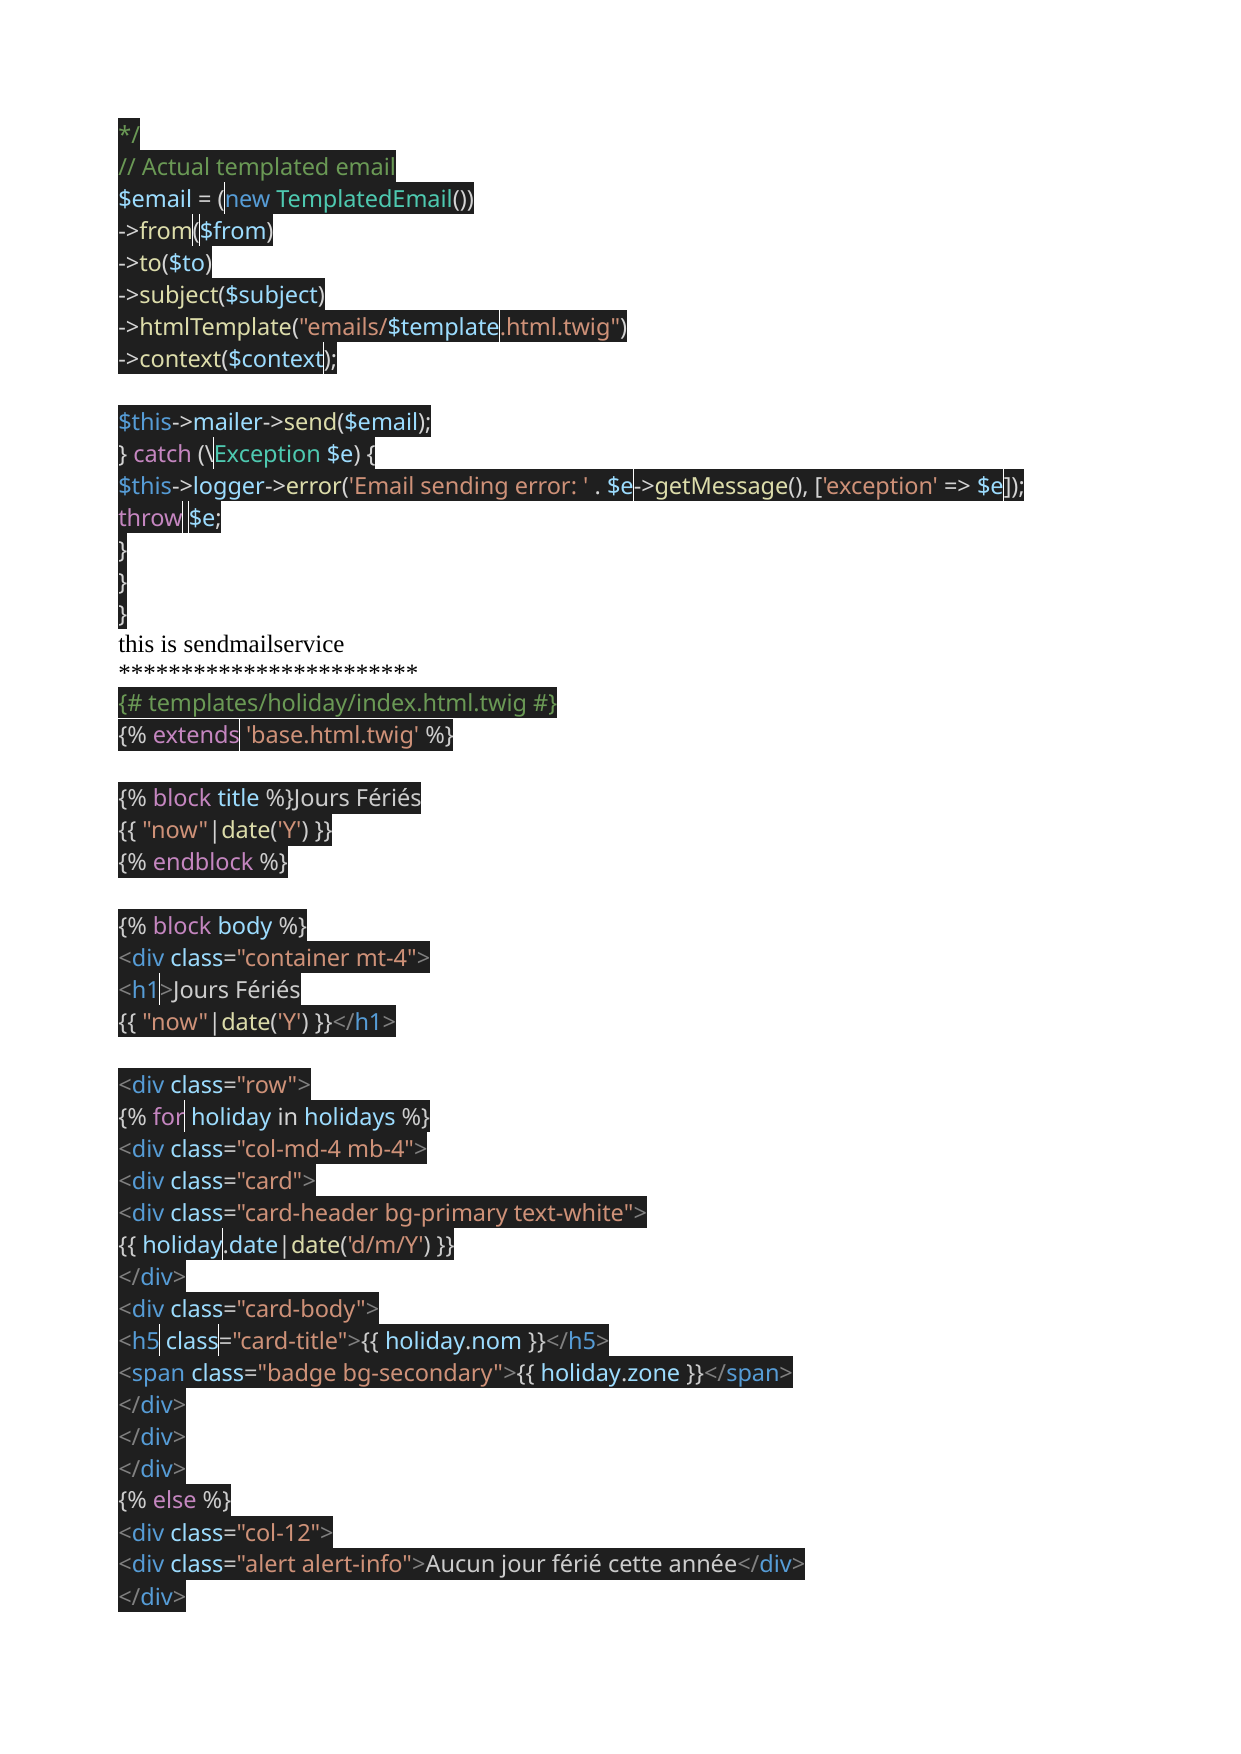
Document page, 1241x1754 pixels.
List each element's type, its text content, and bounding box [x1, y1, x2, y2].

text <h5 class="card-title">{{ holiday.nom }}</h5> [118, 1324, 1122, 1356]
text <div class="container mt-4"> [118, 941, 1122, 973]
text <div class="card-body"> [118, 1292, 1122, 1324]
text {% for holiday in holidays %} [118, 1100, 1122, 1132]
text </div> [118, 1388, 1122, 1420]
text } [118, 533, 1122, 565]
text this is sendmailservice [118, 629, 1122, 658]
text ->htmlTemplate("emails/$template.html.twig") [118, 310, 1122, 342]
text throw $e; [118, 501, 1122, 533]
text $this->logger->error('Email sending error: ' . $e->getMessage(), ['exception' => $e]); [118, 469, 1122, 501]
text } catch (\Exception $e) { [118, 437, 1122, 469]
text } [118, 565, 1122, 597]
text {% else %} [118, 1484, 1122, 1516]
text ************************ [118, 658, 1122, 687]
text {{ "now"|date('Y') }}</h1> [118, 1005, 1122, 1037]
text {% endblock %} [118, 846, 1122, 878]
text {# templates/holiday/index.html.twig #} [118, 687, 1122, 718]
text <div class="col-12"> [118, 1516, 1122, 1548]
text </div> [118, 1580, 1122, 1612]
text <div class="card"> [118, 1164, 1122, 1196]
text $email = (new TemplatedEmail()) [118, 182, 1122, 214]
text {% extends 'base.html.twig' %} [118, 718, 1122, 751]
text <div class="alert alert-info">Aucun jour férié cette année</div> [118, 1548, 1122, 1580]
text */ [118, 118, 1122, 150]
text // Actual templated email [118, 150, 1122, 182]
text ->subject($subject) [118, 278, 1122, 310]
text {{ "now"|date('Y') }} [118, 814, 1122, 846]
text $this->mailer->send($email); [118, 405, 1122, 437]
text ->context($context); [118, 342, 1122, 374]
text <div class="row"> [118, 1068, 1122, 1100]
text </div> [118, 1260, 1122, 1292]
text <span class="badge bg-secondary">{{ holiday.zone }}</span> [118, 1356, 1122, 1388]
text {{ holiday.date|date('d/m/Y') }} [118, 1228, 1122, 1260]
text </div> [118, 1420, 1122, 1452]
text <h1>Jours Fériés [118, 973, 1122, 1005]
text {% block title %}Jours Fériés [118, 782, 1122, 814]
text ->from($from) [118, 214, 1122, 246]
text <div class="card-header bg-primary text-white"> [118, 1196, 1122, 1228]
text ->to($to) [118, 246, 1122, 278]
text } [118, 597, 1122, 629]
text </div> [118, 1452, 1122, 1484]
text <div class="col-md-4 mb-4"> [118, 1132, 1122, 1164]
text {% block body %} [118, 909, 1122, 941]
